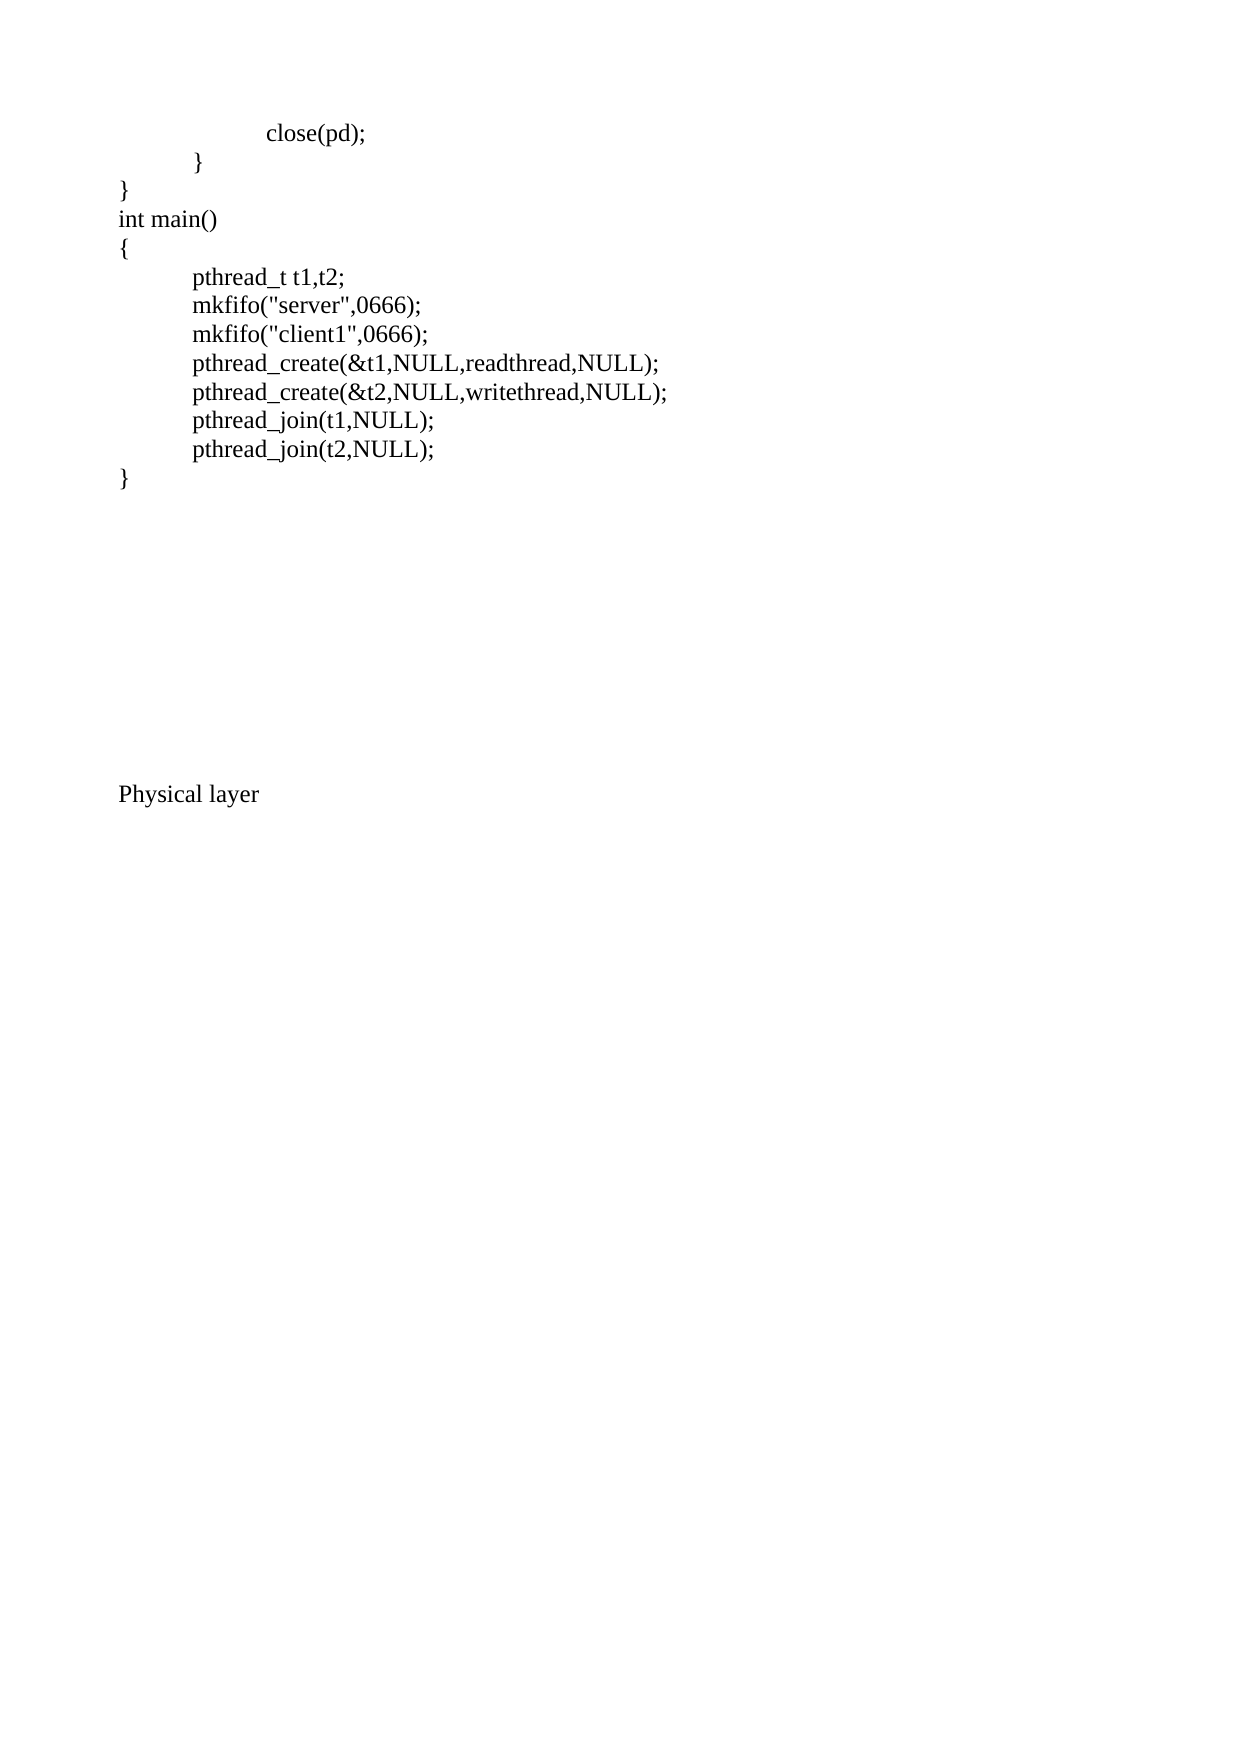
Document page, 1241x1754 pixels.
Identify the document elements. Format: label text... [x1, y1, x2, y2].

text Physical layer [118, 779, 1122, 808]
text pthread_create(&t2,NULL,writethread,NULL); [118, 377, 1122, 406]
text } [118, 176, 1122, 204]
text pthread_join(t1,NULL); [118, 406, 1122, 434]
text int main() [118, 204, 1122, 233]
text mkfifo("server",0666); [118, 291, 1122, 319]
text } [118, 147, 1122, 176]
text close(pd); [118, 118, 1122, 147]
text } [118, 463, 1122, 492]
text pthread_join(t2,NULL); [118, 434, 1122, 463]
text pthread_create(&t1,NULL,readthread,NULL); [118, 348, 1122, 377]
text { [118, 233, 1122, 262]
text mkfifo("client1",0666); [118, 319, 1122, 348]
text pthread_t t1,t2; [118, 262, 1122, 291]
